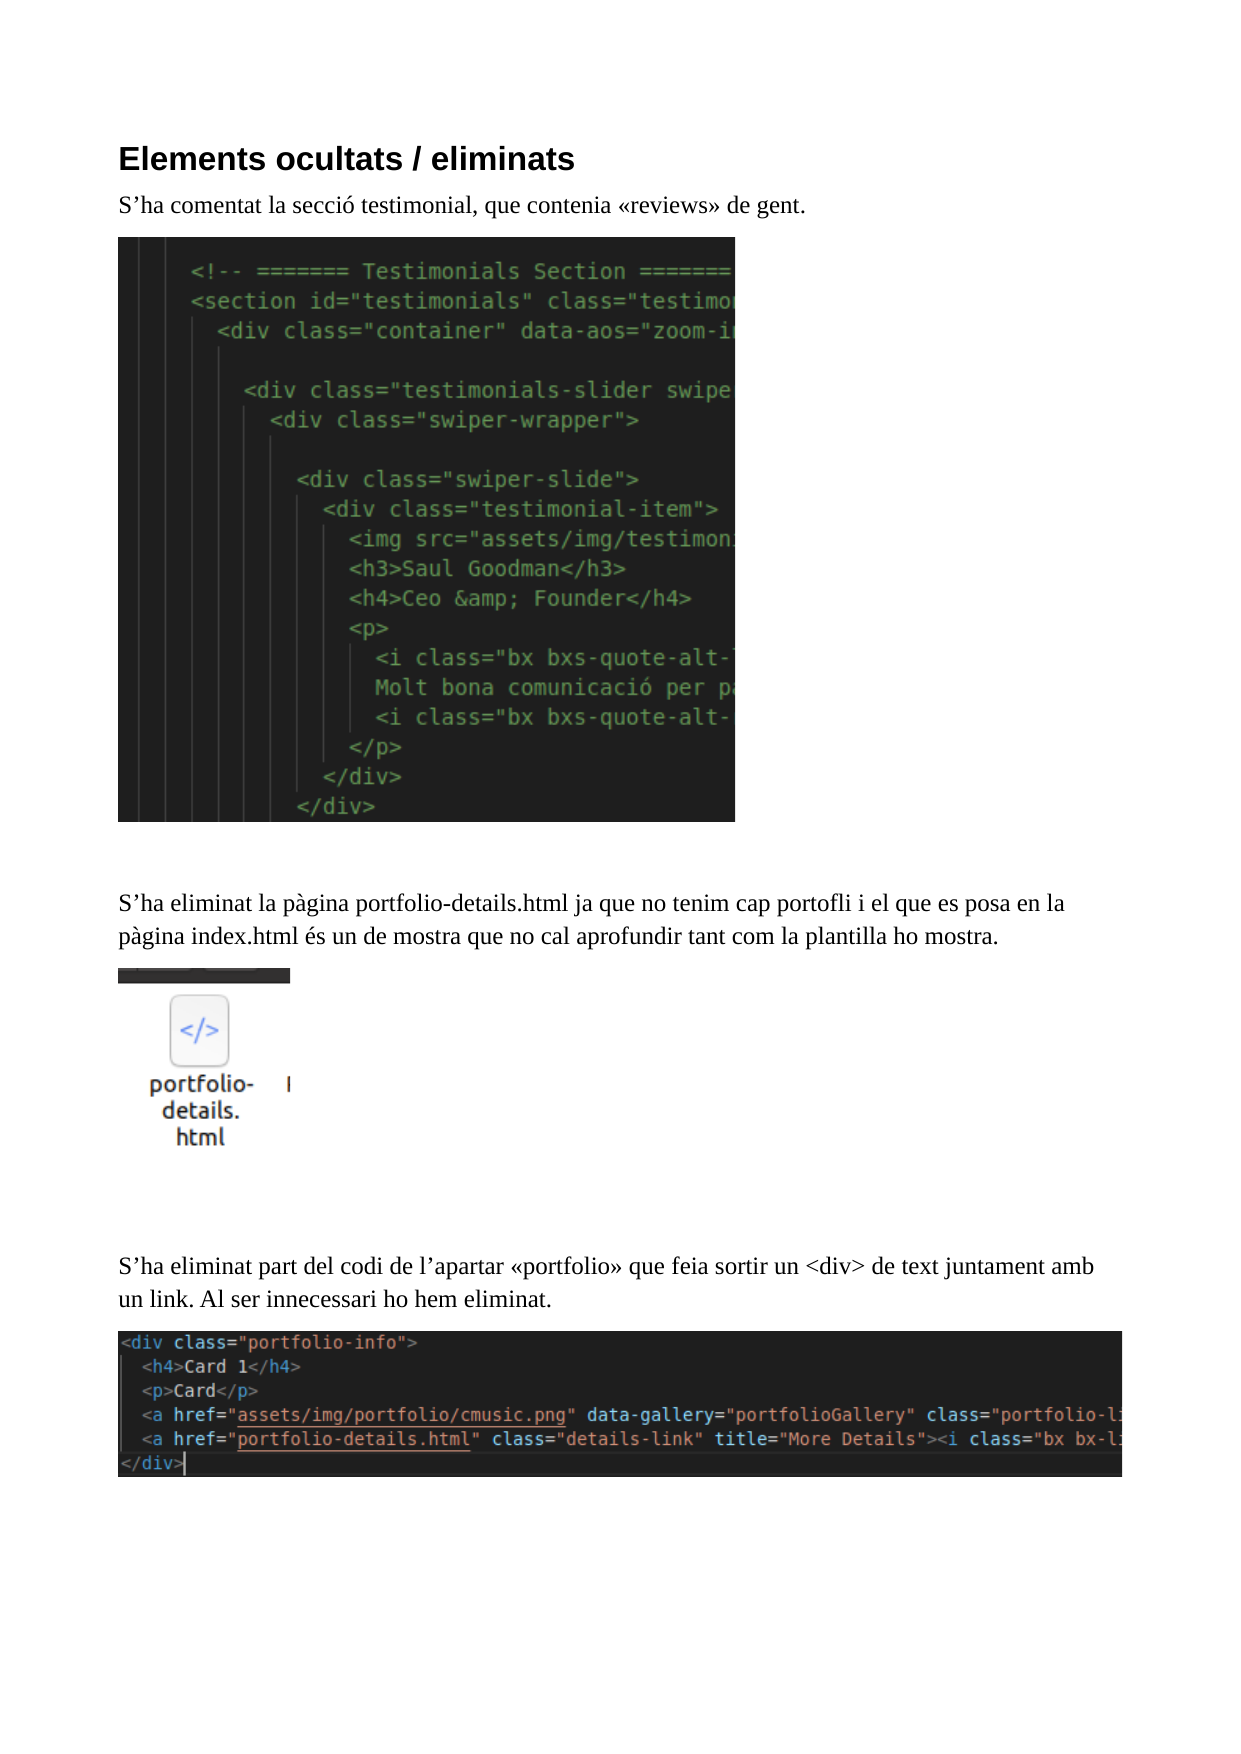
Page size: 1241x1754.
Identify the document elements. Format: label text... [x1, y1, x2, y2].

subtitle Elements ocultats / eliminats [118, 139, 1122, 177]
text S’ha comentat la secció testimonial, que contenia «reviews» de gent. [118, 190, 1122, 219]
picture [118, 237, 736, 822]
text S’ha eliminat la pàgina portfolio-details.html ja que no tenim cap portofli i el que es posa en la pàgina index.html és un de mostra que no cal aprofundir tant com la plantilla ho mostra. [118, 888, 1122, 950]
picture [118, 968, 290, 1185]
picture [118, 1331, 1123, 1477]
text S’ha eliminat part del codi de l’apartar «portfolio» que feia sortir un <div> de text juntament amb un link. Al ser innecessari ho hem eliminat. [118, 1251, 1122, 1313]
